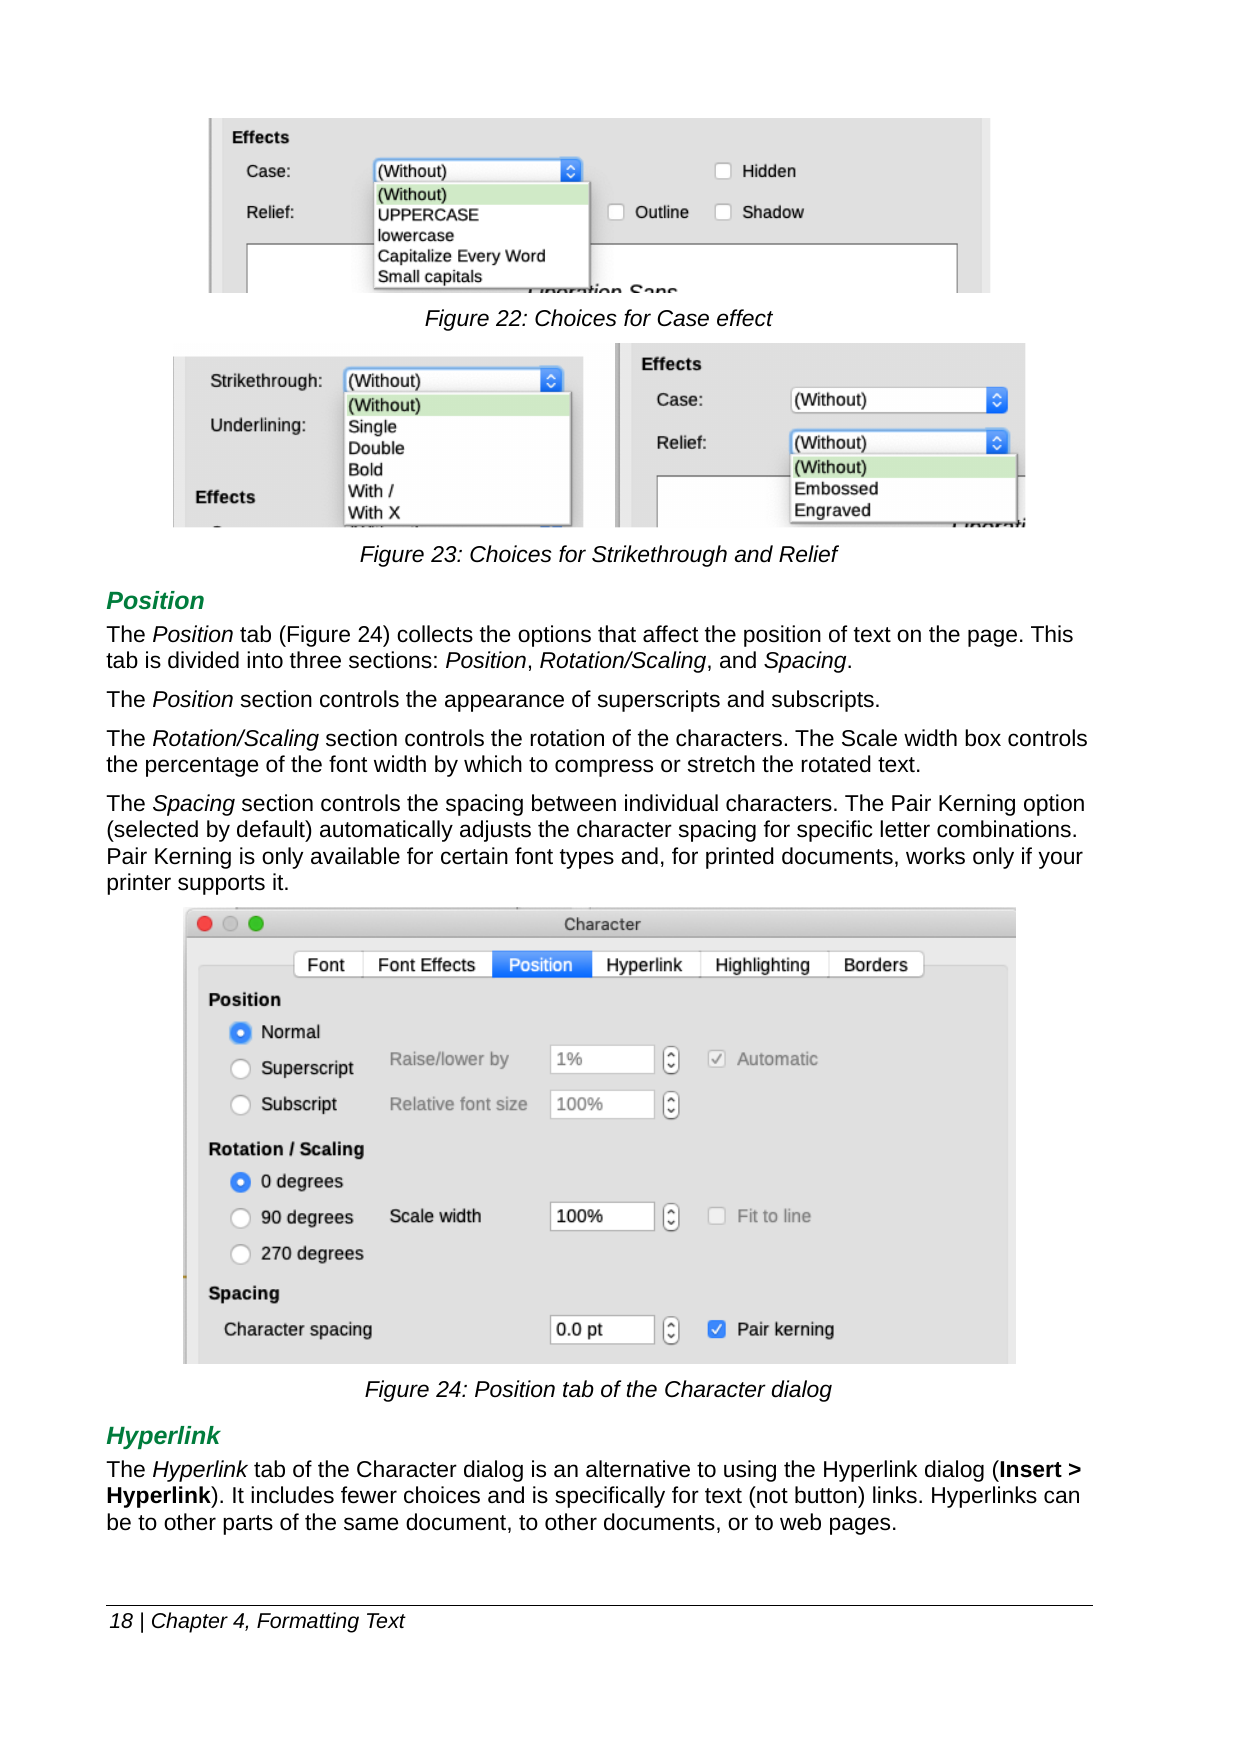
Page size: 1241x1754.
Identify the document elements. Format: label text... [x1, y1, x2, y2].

text The Rotation/Scaling section controls the rotation of the characters. The Scale width box controls the percentage of the font width by which to compress or stretch the rotated text. [106, 725, 1093, 777]
picture [183, 907, 1016, 1364]
text Figure 22: Choices for Case effect [208, 305, 990, 331]
text The Hyperlink tab of the Character dialog is an alternative to using the Hyperlink dialog (Insert > Hyperlink). It includes fewer choices and is specifically for text (not button) links. Hyperlinks can be to other parts of the same document, to other documents, or to web pages. [106, 1456, 1093, 1535]
text The Spacing section controls the spacing between individual characters. The Pair Kerning option (selected by default) automatically adjusts the character spacing for specific letter combinations. Pair Kerning is only available for certain font types and, for printed documents, works only if your printer supports it. [106, 790, 1093, 895]
picture [208, 118, 991, 293]
text Figure 24: Position tab of the Character dialog [183, 1376, 1016, 1402]
subtitle Hyperlink [106, 1421, 1093, 1449]
text The Position section controls the appearance of superscripts and subscripts. [106, 686, 1093, 712]
subtitle Position [106, 586, 1093, 614]
text The Position tab (Figure 24) collects the options that affect the position of text on the page. This tab is divided into three sections: Position, Rotation/Scaling, and Spacing. [106, 621, 1093, 673]
text Figure 23: Choices for Strikethrough and Relief [173, 541, 1026, 567]
picture [173, 343, 1026, 528]
